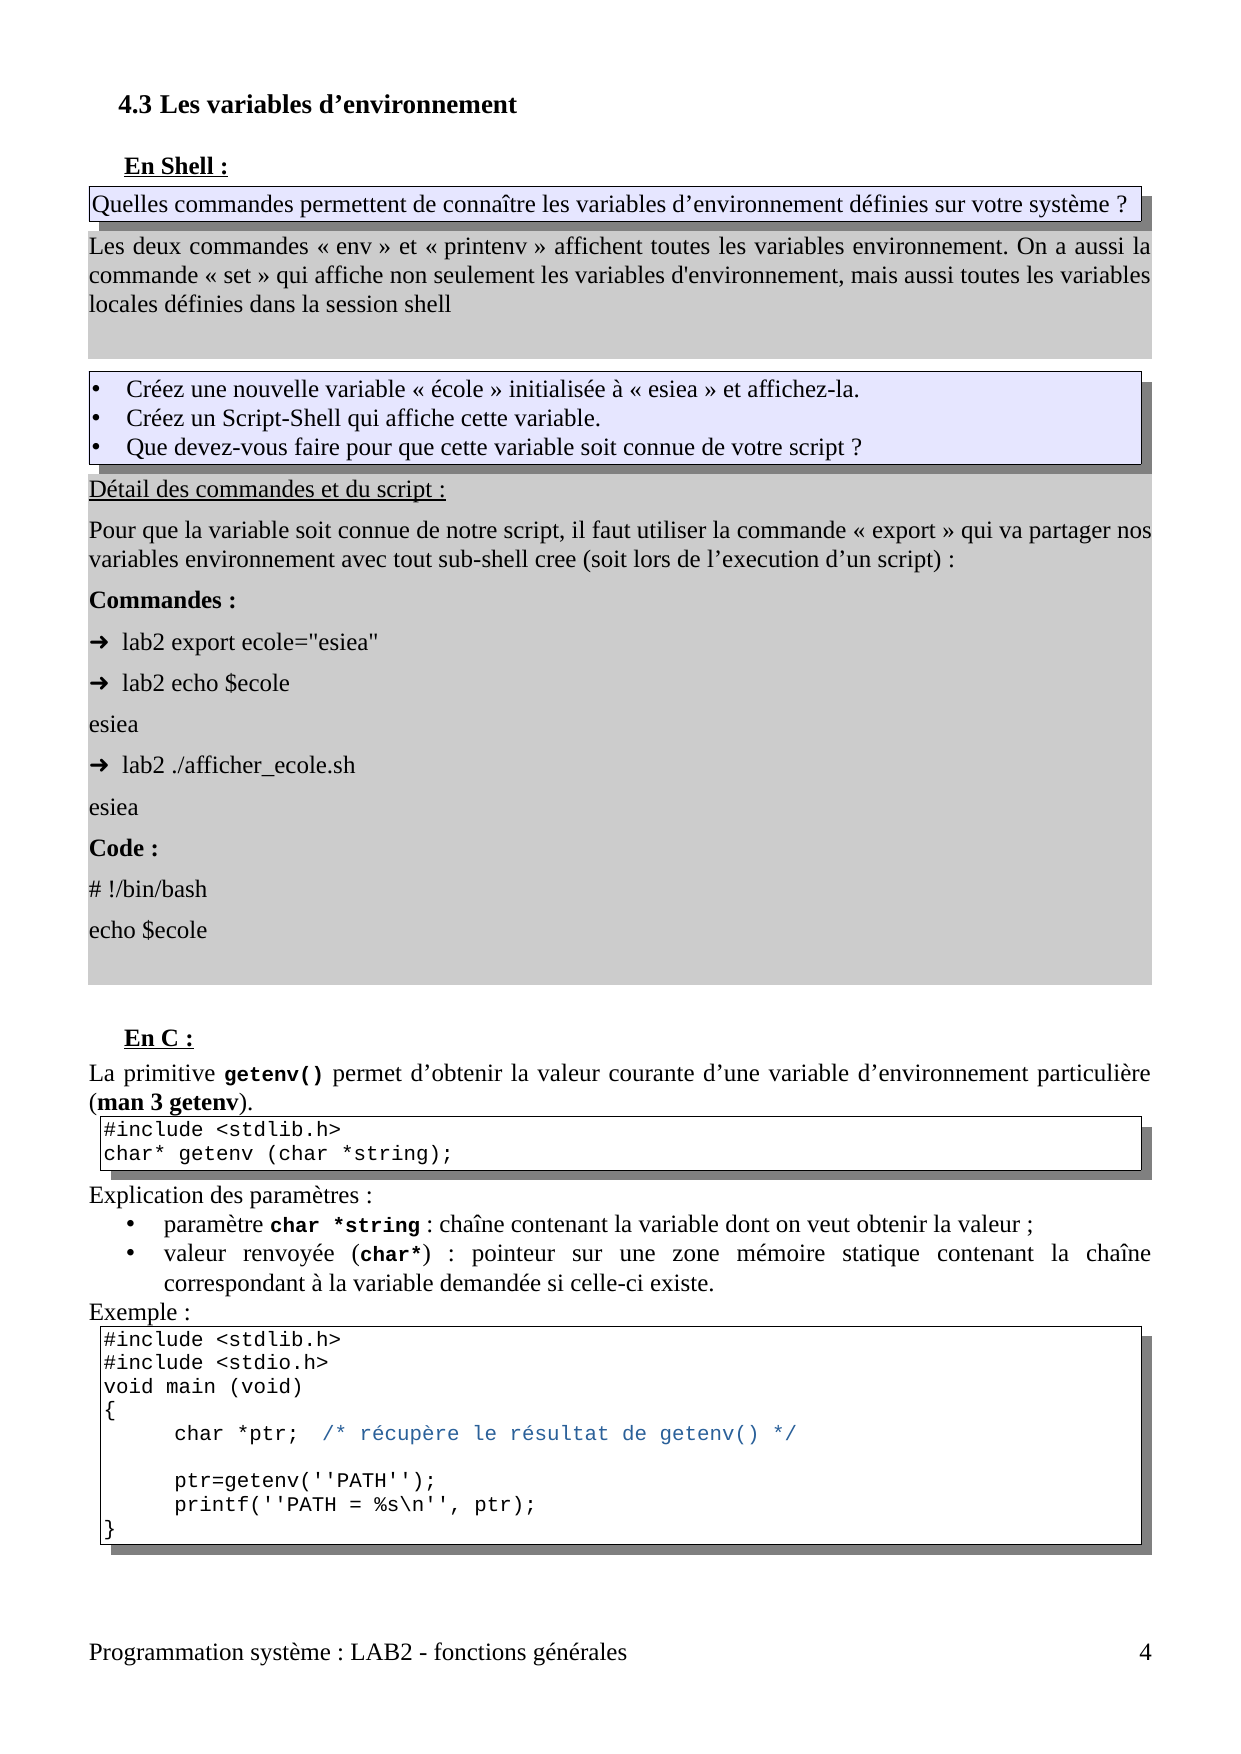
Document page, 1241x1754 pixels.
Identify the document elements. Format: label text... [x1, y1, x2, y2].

subtitle Les variables d’environnement [118, 88, 1152, 120]
list Créez une nouvelle variable « école » initialisée à « esiea » et affichez-la. [90, 372, 1141, 400]
text # !/bin/bash [88, 874, 1152, 903]
subtitle En C : [88, 1023, 1152, 1052]
text printf(''PATH = %s\n'', ptr); [101, 1491, 1141, 1515]
text char* getenv (char *string); [101, 1140, 1141, 1169]
text La primitive getenv() permet d’obtenir la valeur courante d’une variable d’environnement particulière (man 3 getenv). [88, 1058, 1152, 1116]
text esiea [88, 792, 1152, 820]
list paramètre char *string : chaîne contenant la variable dont on veut obtenir la valeur ; [126, 1209, 1152, 1238]
text #include <stdlib.h> [101, 1327, 1141, 1349]
text Pour que la variable soit connue de notre script, il faut utiliser la commande « export » qui va partager nos variables environnement avec tout sub-shell cree (soit lors de l’execution d’un script) : [88, 515, 1152, 573]
text esiea [88, 709, 1152, 738]
text Quelles commandes permettent de connaître les variables d’environnement définies sur votre système ? [90, 187, 1141, 221]
text Les deux commandes « env » et « printenv » affichent toutes les variables environnement. On a aussi la commande « set » qui affiche non seulement les variables d'environnement, mais aussi toutes les variables locales définies dans la session shell [88, 231, 1152, 318]
text Explication des paramètres : [88, 1180, 1152, 1209]
subtitle En Shell : [88, 151, 1152, 180]
list Créez un Script-Shell qui affiche cette variable. [90, 400, 1141, 429]
text } [101, 1515, 1141, 1544]
text ➜ lab2 echo $ecole [88, 668, 1152, 697]
text Exemple : [88, 1297, 1152, 1326]
text { [101, 1396, 1141, 1420]
text void main (void) [101, 1373, 1141, 1396]
text Détail des commandes et du script : [88, 474, 1152, 503]
text ➜ lab2 export ecole="esiea" [88, 627, 1152, 655]
text char *ptr; /* récupère le résultat de getenv() */ [101, 1420, 1141, 1447]
text echo $ecole [88, 915, 1152, 944]
list Que devez-vous faire pour que cette variable soit connue de votre script ? [90, 429, 1141, 464]
text Code : [88, 833, 1152, 862]
text #include <stdio.h> [101, 1349, 1141, 1373]
text Commandes : [88, 585, 1152, 614]
text ➜ lab2 ./afficher_ecole.sh [88, 750, 1152, 779]
text ptr=getenv(''PATH''); [101, 1467, 1141, 1491]
text #include <stdlib.h> [101, 1117, 1141, 1140]
list valeur renvoyée (char*) : pointeur sur une zone mémoire statique contenant la chaîne correspondant à la variable demandée si celle-ci existe. [126, 1238, 1152, 1297]
